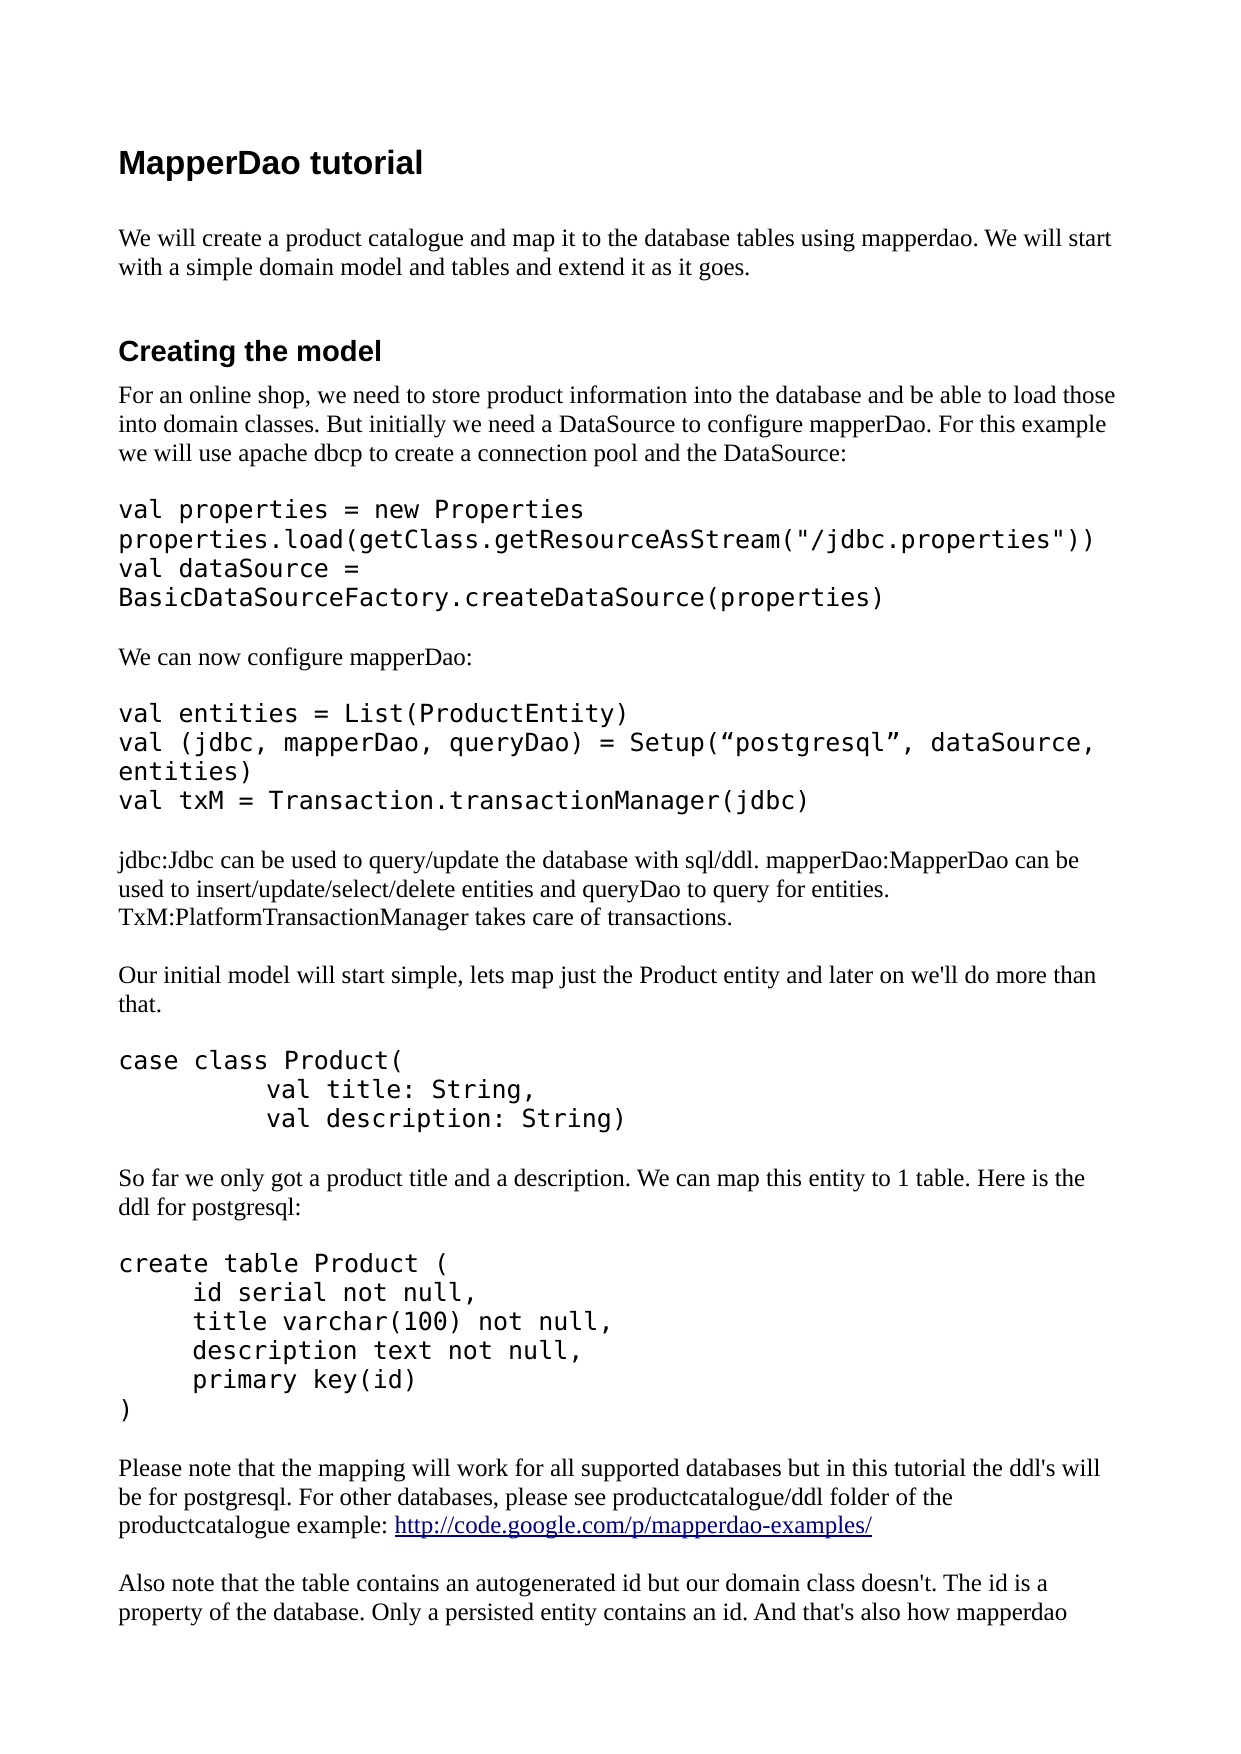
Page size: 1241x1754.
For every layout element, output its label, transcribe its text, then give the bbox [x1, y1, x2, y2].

text Our initial model will start simple, lets map just the Product entity and later on we'll do more than that. [118, 960, 1122, 1017]
subtitle Creating the model [118, 334, 1122, 368]
text description text not null, [118, 1337, 1122, 1366]
text Please note that the mapping will work for all supported databases but in this tutorial the ddl's will be for postgresql. For other databases, please see productcatalogue/ddl folder of the productcatalogue example: http://code.google.com/p/mapperdao-examples/ [118, 1453, 1122, 1539]
text Also note that the table contains an autogenerated id but our domain class doesn't. The id is a property of the database. Only a persisted entity contains an id. And that's also how mapperdao [118, 1568, 1122, 1625]
text ) [118, 1395, 1122, 1424]
text title varchar(100) not null, [118, 1307, 1122, 1337]
text id serial not null, [118, 1278, 1122, 1307]
text So far we only got a product title and a description. We can map this entity to 1 table. Here is the ddl for postgresql: [118, 1163, 1122, 1220]
text We will create a product catalogue and map it to the database tables using mapperdao. We will start with a simple domain model and tables and extend it as it goes. [118, 223, 1122, 281]
text val (jdbc, mapperDao, queryDao) = Setup(“postgresql”, dataSource, entities) [118, 728, 1122, 787]
text val title: String, [118, 1075, 1122, 1104]
text val txM = Transaction.transactionManager(jdbc) [118, 787, 1122, 816]
text create table Product ( [118, 1249, 1122, 1278]
text val dataSource = BasicDataSourceFactory.createDataSource(properties) [118, 554, 1122, 612]
text We can now configure mapperDao: [118, 642, 1122, 670]
text val entities = List(ProductEntity) [118, 699, 1122, 728]
text val properties = new Properties [118, 496, 1122, 525]
text properties.load(getClass.getResourceAsStream("/jdbc.properties")) [118, 525, 1122, 554]
text case class Product( [118, 1046, 1122, 1075]
text jdbc:Jdbc can be used to query/update the database with sql/ddl. mapperDao:MapperDao can be used to insert/update/select/delete entities and queryDao to query for entities. TxM:PlatformTransactionManager takes care of transactions. [118, 845, 1122, 931]
text val description: String) [118, 1104, 1122, 1134]
subtitle MapperDao tutorial [118, 143, 1122, 182]
text For an online shop, we need to store product information into the database and be able to load those into domain classes. But initially we need a DataSource to configure mapperDao. For this example we will use apache dbcp to create a connection pool and the DataSource: [118, 380, 1122, 467]
text primary key(id) [118, 1366, 1122, 1395]
